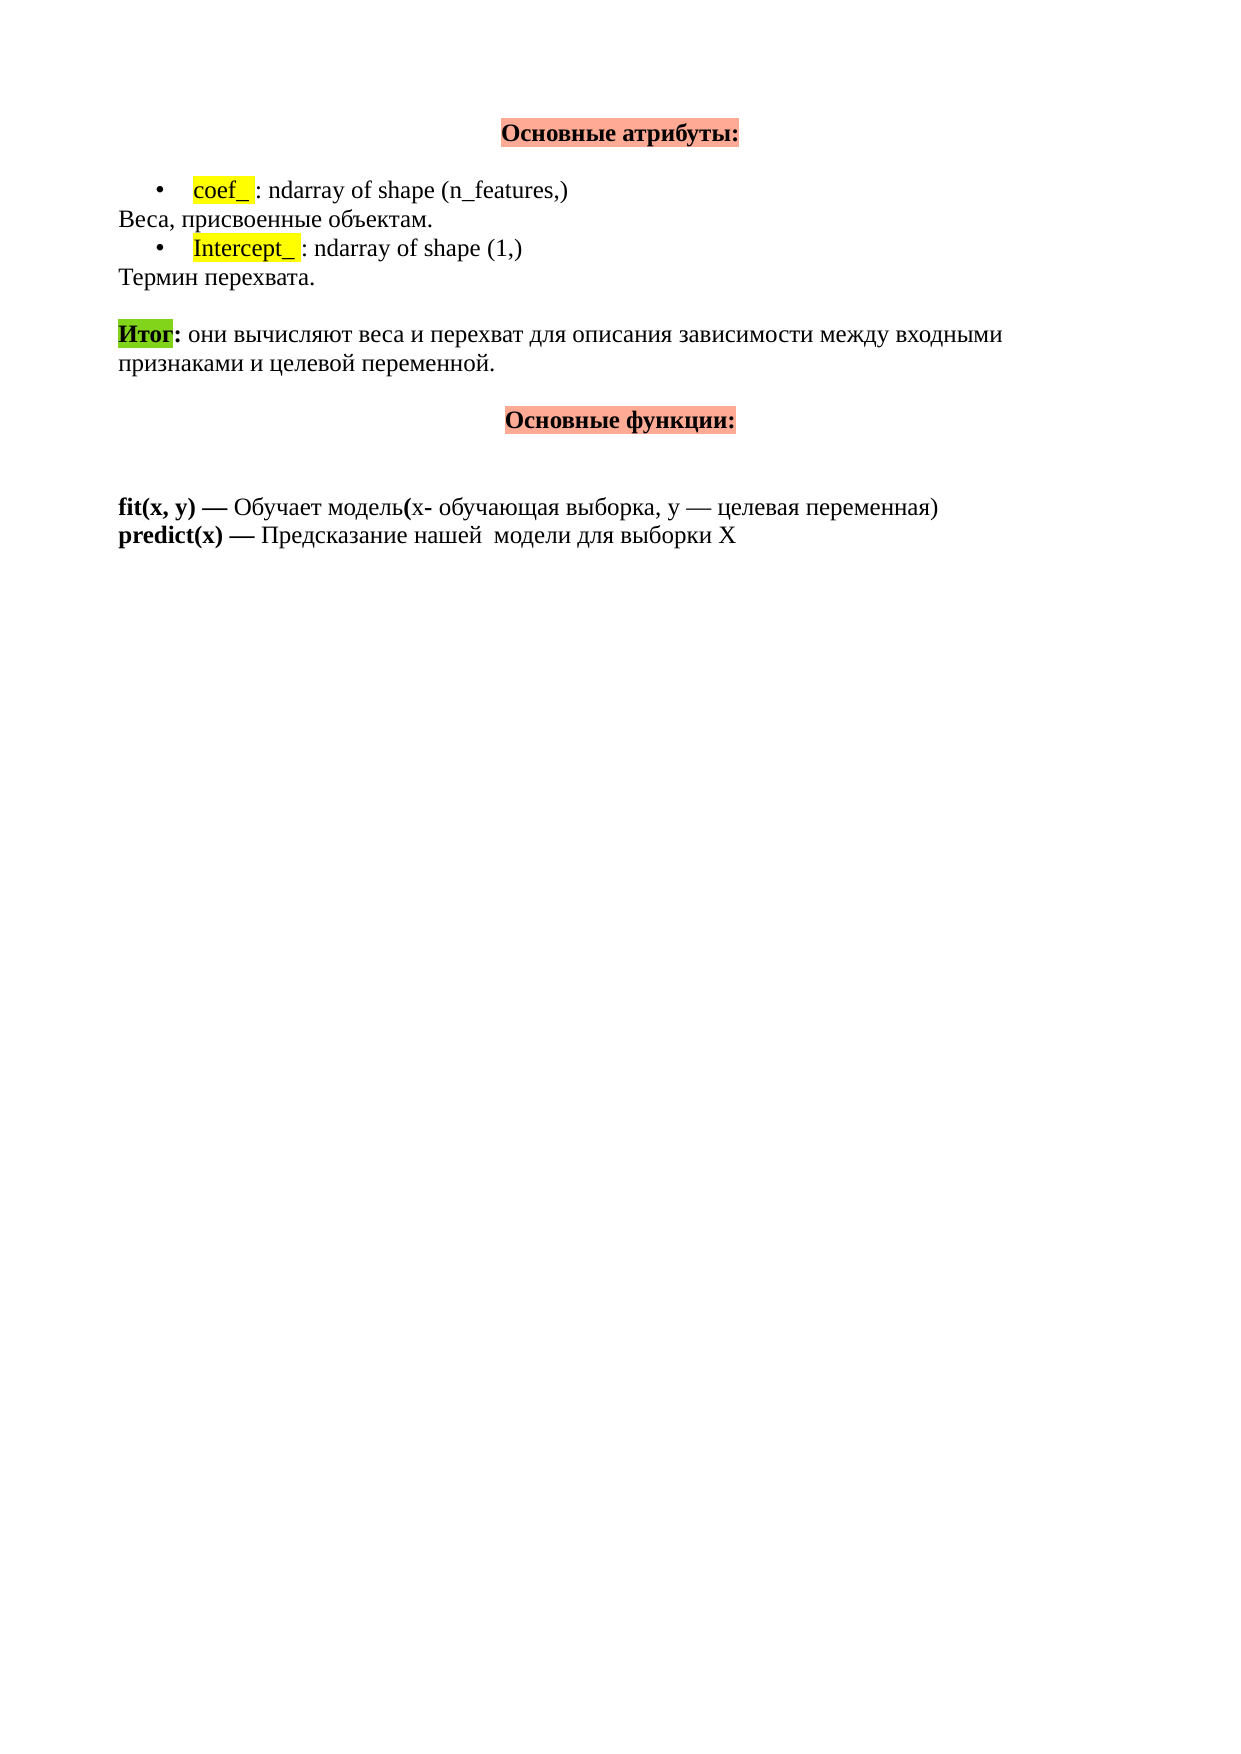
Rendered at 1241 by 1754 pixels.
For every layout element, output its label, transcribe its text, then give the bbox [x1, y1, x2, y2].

text predict(x) — Предсказание нашей модели для выборки X [118, 521, 1122, 549]
text Основные атрибуты: [118, 118, 1122, 147]
text Термин перехвата. [118, 262, 1122, 291]
text fit(x, y) — Обучает модель(x- обучающая выборка, y — целевая переменная) [118, 492, 1122, 521]
text Основные функции: [118, 406, 1122, 434]
list Intercept_ : ndarray of shape (1,) [156, 233, 1122, 262]
text Веса, присвоенные объектам. [118, 204, 1122, 233]
text Итог: они вычисляют веса и перехват для описания зависимости между входными признаками и целевой переменной. [118, 319, 1122, 377]
list coef_ : ndarray of shape (n_features,) [156, 176, 1122, 204]
